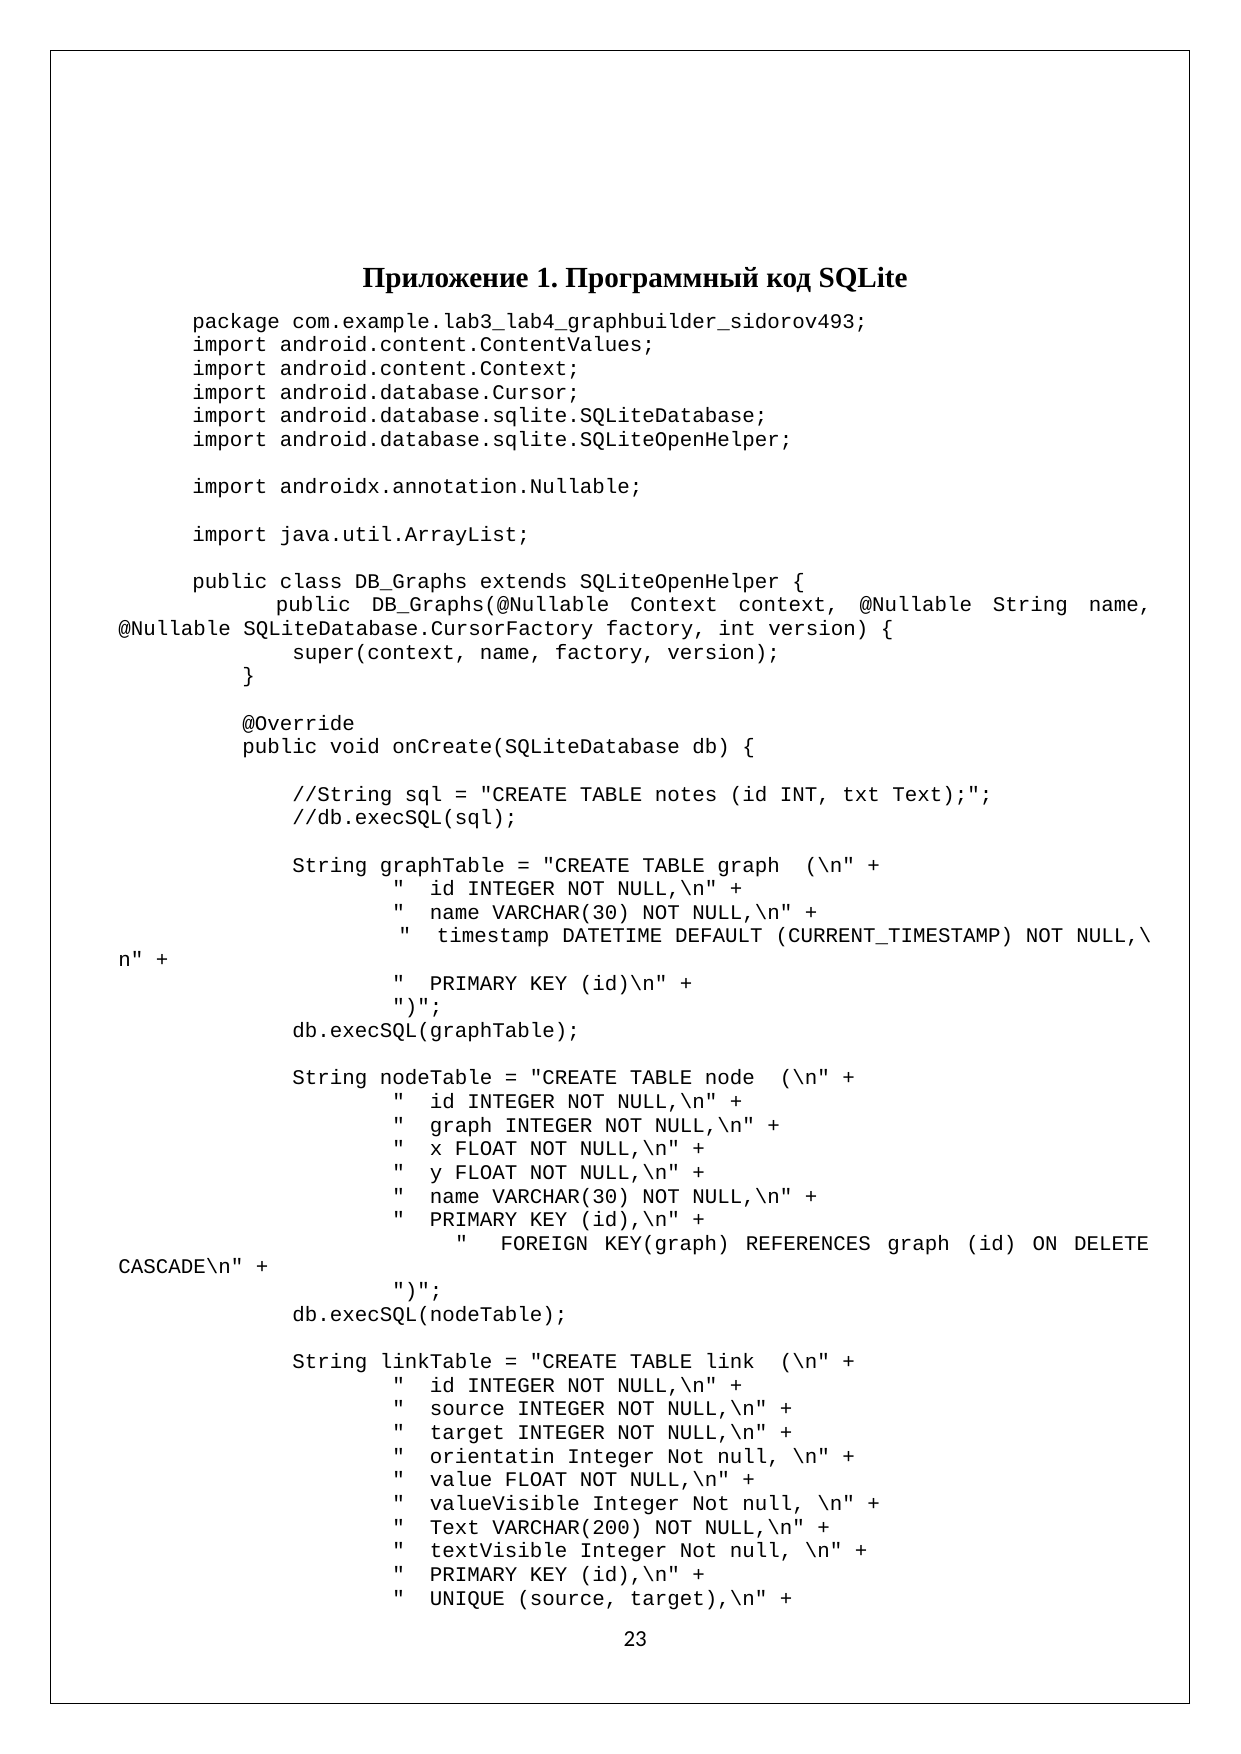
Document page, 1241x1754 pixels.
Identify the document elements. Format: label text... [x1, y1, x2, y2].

text //db.execSQL(sql); [118, 807, 1152, 831]
text import android.content.Context; [118, 358, 1152, 382]
text public void onCreate(SQLiteDatabase db) { [118, 736, 1152, 760]
text " graph INTEGER NOT NULL,\n" + [118, 1115, 1152, 1138]
text " source INTEGER NOT NULL,\n" + [118, 1398, 1152, 1422]
text " valueVisible Integer Not null, \n" + [118, 1493, 1152, 1517]
subtitle Приложение [118, 177, 452, 210]
text " id INTEGER NOT NULL,\n" + [118, 1091, 1152, 1115]
text ")"; [118, 1280, 1152, 1304]
text " y FLOAT NOT NULL,\n" + [118, 1162, 1152, 1186]
text " textVisible Integer Not null, \n" + [118, 1540, 1152, 1564]
text " PRIMARY KEY (id),\n" + [118, 1209, 1152, 1233]
text " timestamp DATETIME DEFAULT (CURRENT_TIMESTAMP) NOT NULL,\n" + [118, 926, 1152, 973]
text } [118, 665, 1152, 689]
text " orientatin Integer Not null, \n" + [118, 1446, 1152, 1469]
text Приложение 1. Программный код SQLite [118, 260, 1152, 294]
text import androidx.annotation.Nullable; [118, 476, 1152, 500]
text public class DB_Graphs extends SQLiteOpenHelper { [118, 571, 1152, 594]
text " FOREIGN KEY(graph) REFERENCES graph (id) ON DELETE CASCADE\n" + [118, 1233, 1152, 1280]
text " id INTEGER NOT NULL,\n" + [118, 1375, 1152, 1398]
text public DB_Graphs(@Nullable Context context, @Nullable String name, @Nullable SQLiteDatabase.CursorFactory factory, int version) { [118, 594, 1152, 642]
text " PRIMARY KEY (id),\n" + [118, 1564, 1152, 1588]
text import android.content.ContentValues; [118, 334, 1152, 358]
text " name VARCHAR(30) NOT NULL,\n" + [118, 902, 1152, 926]
text " id INTEGER NOT NULL,\n" + [118, 878, 1152, 902]
text db.execSQL(graphTable); [118, 1020, 1152, 1044]
text super(context, name, factory, version); [118, 642, 1152, 665]
text String linkTable = "CREATE TABLE link (\n" + [118, 1351, 1152, 1375]
text String nodeTable = "CREATE TABLE node (\n" + [118, 1067, 1152, 1091]
text String graphTable = "CREATE TABLE graph (\n" + [118, 854, 1152, 878]
text import java.util.ArrayList; [118, 523, 1152, 547]
text @Override [118, 713, 1152, 736]
text " UNIQUE (source, target),\n" + [118, 1588, 1152, 1611]
text " name VARCHAR(30) NOT NULL,\n" + [118, 1186, 1152, 1209]
text " PRIMARY KEY (id)\n" + [118, 973, 1152, 996]
text //String sql = "CREATE TABLE notes (id INT, txt Text);"; [118, 784, 1152, 807]
text " value FLOAT NOT NULL,\n" + [118, 1469, 1152, 1493]
text import android.database.Cursor; [118, 382, 1152, 405]
text package com.example.lab3_lab4_graphbuilder_sidorov493; [118, 311, 1152, 334]
text " x FLOAT NOT NULL,\n" + [118, 1138, 1152, 1162]
subtitle Приложение [812, 177, 1152, 210]
text " target INTEGER NOT NULL,\n" + [118, 1422, 1152, 1446]
text import android.database.sqlite.SQLiteOpenHelper; [118, 429, 1152, 453]
text db.execSQL(nodeTable); [118, 1304, 1152, 1327]
text ")"; [118, 996, 1152, 1020]
text import android.database.sqlite.SQLiteDatabase; [118, 405, 1152, 429]
text " Text VARCHAR(200) NOT NULL,\n" + [118, 1517, 1152, 1540]
